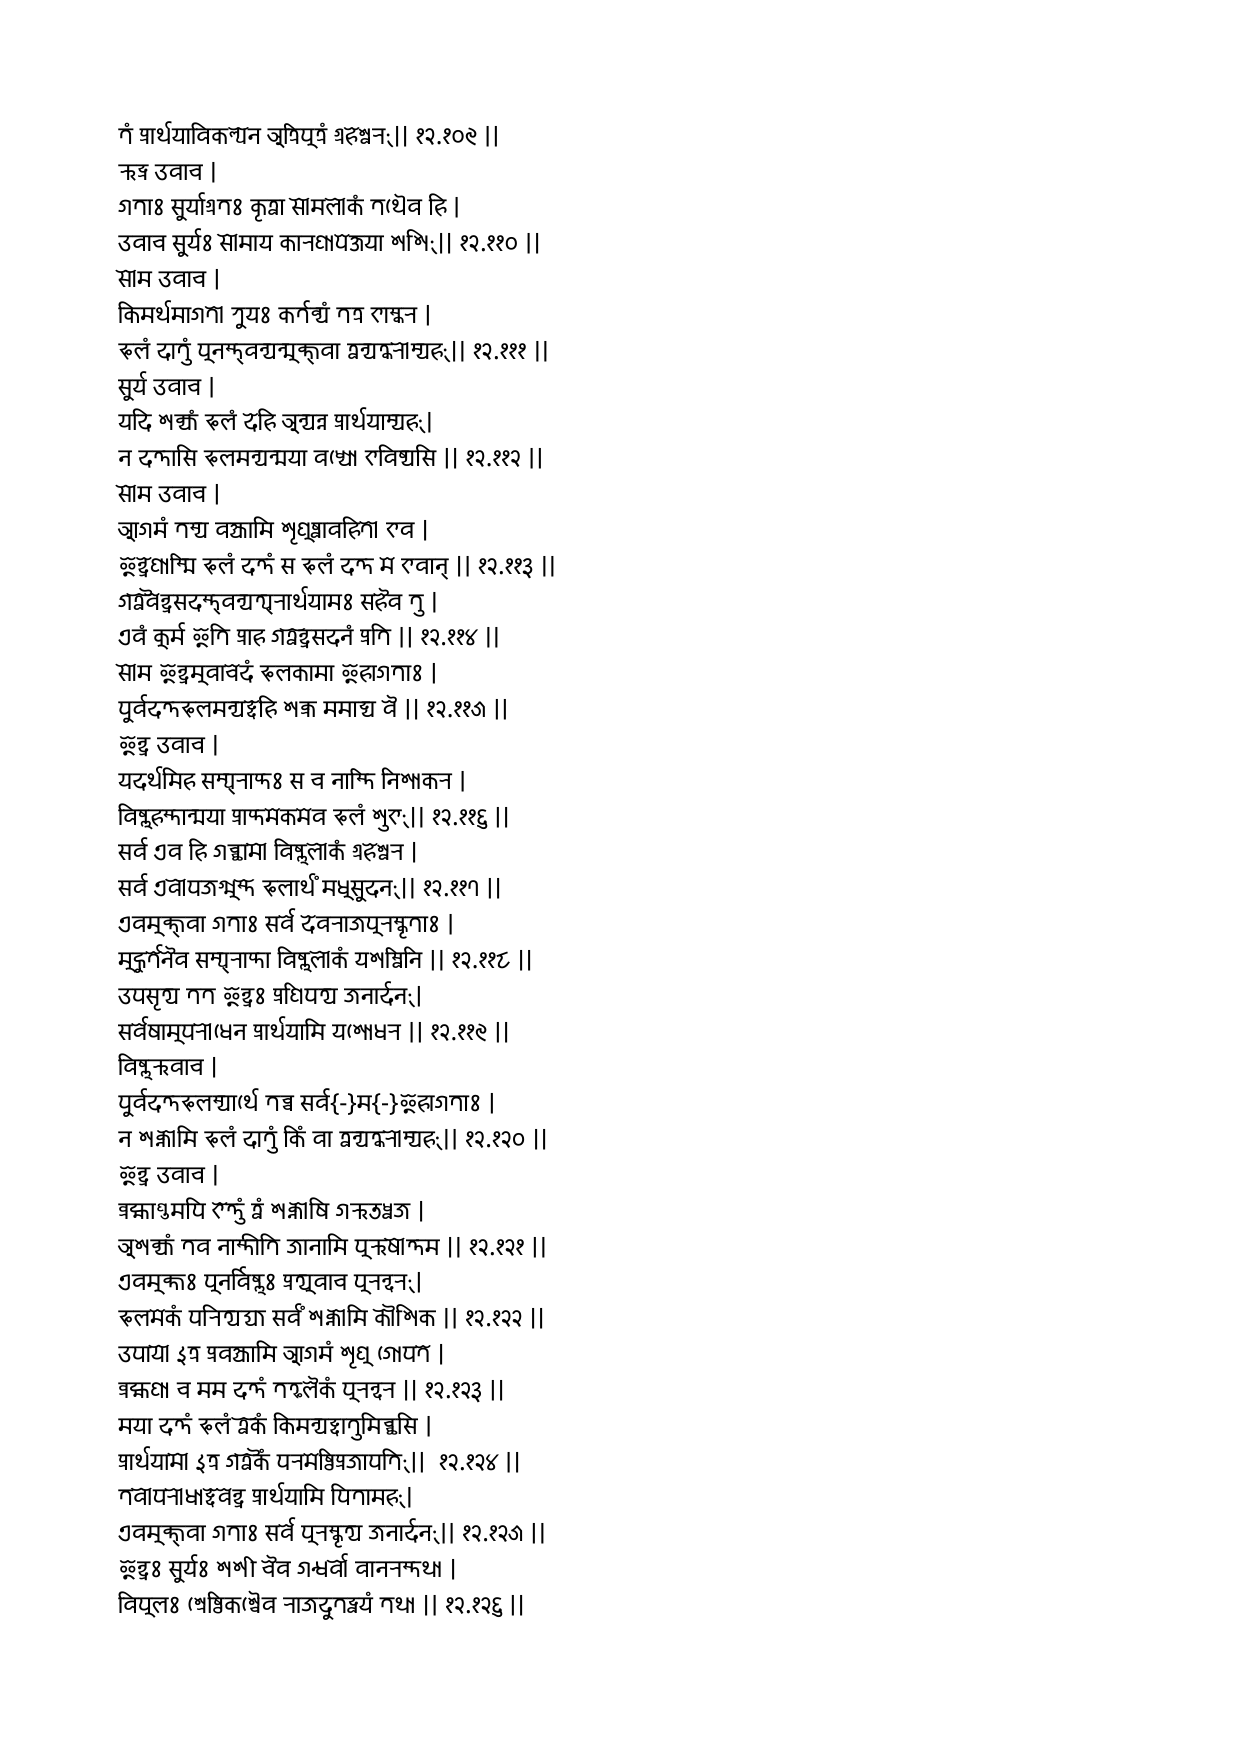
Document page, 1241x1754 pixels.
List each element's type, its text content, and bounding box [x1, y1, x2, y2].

text 𑐊𑐰𑐩𑐸𑐎𑑂𑐟𑑂𑐰𑐵 𑐐𑐟𑐵𑑅 𑐳𑐬𑑂𑐰𑐾 𑐥𑐸𑐬𑐳𑑂𑐎𑐺𑐟𑑂𑐫 𑐖𑐣𑐵𑐬𑑂𑐡𑐣𑑈𑑋𑑋 𑑑𑑒.𑑑𑑒𑑕 𑑋𑑋 [118, 1516, 1122, 1551]
text 𑐄𑐥𑐳𑐺𑐟𑑂𑐫 𑐟𑐟 𑐂𑐣𑑂𑐡𑑂𑐬𑑅 𑐥𑑂𑐬𑐞𑐶𑐥𑐟𑑂𑐫 𑐖𑐣𑐵𑐬𑑂𑐡𑐣𑑈𑑋 [118, 978, 1122, 1014]
text 𑐄𑐥𑐵𑐫𑑀 𑑇𑐟𑑂𑐬 𑐥𑑂𑐬𑐰𑐎𑑂𑐲𑑂𑐫𑐵𑐩𑐶 𑐁𑐐𑐩𑑄 𑐱𑐺𑐞𑐸 𑐐𑑀𑐥𑐟𑐾 𑑋 [118, 1336, 1122, 1372]
text 𑐂𑐣𑑂𑐡𑑂𑐬𑑅 𑐳𑐹𑐬𑑂𑐫𑑅 𑐱𑐱𑐷 𑐔𑐿𑐰 𑐐𑐣𑑂𑐢𑐬𑑂𑐰𑑀 𑐰𑐵𑐣𑐬𑐳𑑂𑐟𑐠𑐵 𑑋 [118, 1551, 1122, 1587]
text 𑐩𑐫𑐵 𑐡𑐟𑑂𑐟𑑄 𑐦𑐮𑑄 𑐟𑑂𑐰𑐾𑐎𑑄 𑐎𑐶𑐩𑐣𑑂𑐫𑐡𑑂𑐡𑐵𑐟𑐸𑐩𑐶𑐔𑑂𑐕𑐳𑐶 𑑋 [118, 1408, 1122, 1444]
text 𑐧𑑂𑐬𑐴𑑂𑐩𑐞𑐵 𑐔 𑐩𑐩 𑐡𑐟𑑂𑐟𑑄 𑐟𑐟𑑂𑐦𑐮𑐿𑐎𑑄 𑐥𑐸𑐬𑐣𑑂𑐡𑐬 𑑋𑑋 𑑑𑑒.𑑑𑑒𑑓 𑑋𑑋 [118, 1372, 1122, 1408]
text 𑐥𑐹𑐬𑑂𑐰𑐡𑐟𑑂𑐟𑐦𑐮𑐩𑐣𑑂𑐫𑐡𑑂𑐡𑐾𑐴𑐶 𑐱𑐎𑑂𑐬 𑐩𑐩𑐵𑐡𑑂𑐫 𑐰𑐿 𑑋𑑋 𑑑𑑒.𑑑𑑑𑑕 𑑋𑑋 [118, 691, 1122, 727]
text 𑐊𑐰𑑄 𑐎𑐸𑐬𑑂𑐩 𑐂𑐟𑐶 𑐥𑑂𑐬𑐵𑐴 𑐐𑐟𑑂𑐰𑐾𑐣𑑂𑐡𑑂𑐬𑐳𑐡𑐣𑑄 𑐥𑑂𑐬𑐟𑐶 𑑋𑑋 𑑑𑑒.𑑑𑑑𑑔 𑑋𑑋 [118, 620, 1122, 656]
text 𑐦𑐮𑐩𑐾𑐎𑑄 𑐥𑐬𑐶𑐟𑑂𑐫𑐖𑑂𑐫 𑐳𑐬𑑂𑐰𑑄 𑐱𑐎𑑂𑐣𑑀𑐩𑐶 𑐎𑑁𑐱𑐶𑐎 𑑋𑑋 𑑑𑑒.𑑑𑑒𑑒 𑑋𑑋 [118, 1301, 1122, 1336]
text 𑐁𑐐𑐩𑑄 𑐟𑐳𑑂𑐫 𑐰𑐎𑑂𑐲𑑂𑐫𑐵𑐩𑐶 𑐱𑐺𑐞𑐸𑐲𑑂𑐰𑐵𑐰𑐴𑐶𑐟𑑀 𑐨𑐰 𑑋 [118, 512, 1122, 548]
text 𑐐𑐟𑐵𑑅 𑐳𑐹𑐬𑑂𑐫𑐵𑐐𑑂𑐬𑐟𑑅 𑐎𑐺𑐟𑑂𑐰𑐵 𑐳𑑀𑐩𑐮𑑀𑐎𑑄 𑐟𑐠𑐿𑐰 𑐴𑐶 𑑋 [118, 190, 1122, 226]
text 𑐄𑐰𑐵𑐔 𑐳𑐹𑐬𑑂𑐫𑑅 𑐳𑑀𑐩𑐵𑐫 𑐎𑐵𑐬𑐞𑐵𑐥𑐾𑐎𑑂𑐲𑐫𑐵 𑐱𑐱𑐶𑑈𑑋𑑋 𑑑𑑒.𑑑𑑑𑑐 𑑋𑑋 [118, 226, 1122, 261]
text 𑐳𑐬𑑂𑐰 𑐊𑐰𑑀𑐥𑐖𑐐𑑂𑐩𑐸𑐳𑑂𑐟𑐾 𑐦𑐮𑐵𑐬𑑂𑐠𑑄 𑐩𑐢𑐸𑐳𑐹𑐡𑐣𑑈𑑋𑑋 𑑑𑑒.𑑑𑑑𑑗 𑑋𑑋 [118, 871, 1122, 906]
text 𑐬𑐸𑐡𑑂𑐬 𑐄𑐰𑐵𑐔 𑑋 [118, 154, 1122, 190]
text 𑐥𑐹𑐬𑑂𑐰𑐡𑐟𑑂𑐟𑐦𑐮𑐳𑑂𑐫𑐵𑐬𑑂𑐠𑐾 𑐟𑐔𑑂𑐔 𑐳𑐬𑑂𑐰{-}𑐩{-}𑐂𑐴𑐵𑐐𑐟𑐵𑑅 𑑋 [118, 1086, 1122, 1121]
text 𑐳𑐹𑐬𑑂𑐫 𑐄𑐰𑐵𑐔 𑑋 [118, 369, 1122, 405]
text 𑐎𑐶𑐩𑐬𑑂𑐠𑐩𑐵𑐐𑐟𑑀 𑐨𑐹𑐫𑑅 𑐎𑐬𑑂𑐟𑐰𑑂𑐫𑑄 𑐟𑐟𑑂𑐬 𑐨𑐵𑐳𑑂𑐎𑐬 𑑋 [118, 297, 1122, 333]
text 𑐦𑐮𑑄 𑐡𑐵𑐟𑐸𑑄 𑐥𑐸𑐣𑐳𑑂𑐟𑑂𑐰𑐣𑑂𑐫𑐣𑑂𑐩𑐸𑐎𑑂𑐟𑑂𑐰𑐵 𑐟𑑂𑐰𑐣𑑂𑐫𑐟𑑂𑐎𑐬𑑀𑐩𑑂𑐫𑐴𑑈𑑋𑑋 𑑑𑑒.𑑑𑑑𑑑 𑑋𑑋 [118, 333, 1122, 369]
text 𑐟𑐰𑑀𑐥𑐬𑑀𑐢𑐵𑐡𑑂𑐡𑐾𑐰𑐾𑐣𑑂𑐡𑑂𑐬 𑐥𑑂𑐬𑐵𑐬𑑂𑐠𑐫𑐵𑐩𑐶 𑐥𑐶𑐟𑐵𑐩𑐴𑑈𑑋 [118, 1480, 1122, 1516]
text 𑐫𑐡𑐬𑑂𑐠𑐩𑐶𑐴 𑐳𑐩𑑂𑐥𑑂𑐬𑐵𑐥𑑂𑐟𑑅 𑐳 𑐔 𑐣𑐵𑐳𑑂𑐟𑐶 𑐣𑐶𑐱𑐵𑐎𑐬 𑑋 [118, 763, 1122, 799]
text 𑐳𑑀𑐩 𑐂𑐣𑑂𑐡𑑂𑐬𑐩𑐸𑐰𑐵𑐔𑐾𑐡𑑄 𑐦𑐮𑐎𑐵𑐩𑐵 𑐂𑐴𑐵𑐐𑐟𑐵𑑅 𑑋 [118, 656, 1122, 691]
text 𑐟𑑄 𑐥𑑂𑐬𑐵𑐬𑑂𑐠𑐫𑐵𑐰𑐶𑐎𑐮𑑂𑐥𑐾𑐣 𑐀𑐟𑑂𑐬𑐶𑐥𑐸𑐟𑑂𑐬𑑄 𑐐𑑂𑐬𑐴𑐾𑐱𑑂𑐰𑐬𑑈𑑋𑑋 𑑑𑑒.𑑑𑑐𑑙 𑑋𑑋 [118, 118, 1122, 154]
text 𑐂𑐣𑑂𑐡𑑂𑐬𑐾𑐞𑐵𑐳𑑂𑐩𑐶 𑐦𑐮𑑄 𑐡𑐟𑑂𑐟𑑄 𑐳 𑐦𑐮𑑄 𑐡𑐟𑑂𑐟 𑐩𑐾 𑐨𑐰𑐵𑐣𑑂 𑑋𑑋 𑑑𑑒.𑑑𑑑𑑓 𑑋𑑋 [118, 548, 1122, 584]
text 𑐣 𑐡𑐟𑑂𑐟𑐵𑐳𑐶 𑐦𑐮𑐩𑐣𑑂𑐫𑐣𑑂𑐩𑐫𑐵 𑐰𑐢𑑂𑐫𑑀 𑐨𑐰𑐶𑐲𑑂𑐫𑐳𑐶 𑑋𑑋 𑑑𑑒.𑑑𑑑𑑒 𑑋𑑋 [118, 441, 1122, 476]
text 𑐰𑐶𑐲𑑂𑐞𑐸𑐬𑐸𑐰𑐵𑐔 𑑋 [118, 1050, 1122, 1086]
text 𑐧𑑂𑐬𑐴𑑂𑐩𑐵𑐞𑑂𑐜𑐩𑐥𑐶 𑐨𑐾𑐟𑑂𑐟𑐸𑑄 𑐟𑑂𑐰𑑄 𑐱𑐎𑑂𑐣𑑀𑐲𑐶 𑐐𑐬𑐸𑐜𑐢𑑂𑐰𑐖 𑑋 [118, 1193, 1122, 1229]
text 𑐊𑐰𑐩𑐸𑐎𑑂𑐟𑑂𑐰𑐵 𑐐𑐟𑐵𑑅 𑐳𑐬𑑂𑐰𑐾 𑐡𑐾𑐰𑐬𑐵𑐖𑐥𑐸𑐬𑐳𑑂𑐎𑐺𑐟𑐵𑑅 𑑋 [118, 906, 1122, 942]
text 𑐫𑐡𑐶 𑐱𑐎𑑂𑐫𑑄 𑐦𑐮𑑄 𑐡𑐾𑐴𑐶 𑐀𑐣𑑂𑐫𑐣𑑂𑐣 𑐥𑑂𑐬𑐵𑐬𑑂𑐠𑐫𑐵𑐩𑑂𑐫𑐴𑑈𑑋 [118, 405, 1122, 441]
text 𑐳𑐬𑑂𑐰 𑐊𑐰 𑐴𑐶 𑐐𑐔𑑂𑐕𑐵𑐩𑑀 𑐰𑐶𑐲𑑂𑐞𑐸𑐮𑑀𑐎𑑄 𑐐𑑂𑐬𑐴𑐾𑐱𑑂𑐰𑐬 𑑋 [118, 835, 1122, 871]
text 𑐰𑐶𑐲𑑂𑐞𑐸𑐴𑐳𑑂𑐟𑐵𑐣𑑂𑐩𑐫𑐵 𑐥𑑂𑐬𑐵𑐥𑑂𑐟𑐩𑐾𑐎𑐩𑐾𑐰 𑐦𑐮𑑄 𑐱𑐸𑐨𑑈𑑋𑑋 𑑑𑑒.𑑑𑑑𑑖 𑑋𑑋 [118, 799, 1122, 835]
text 𑐰𑐶𑐥𑐸𑐮𑑅 𑐱𑑂𑐬𑐾𑐲𑑂𑐛𑐶𑐎𑐱𑑂𑐔𑐿𑐰 𑐬𑐵𑐖𑐡𑐹𑐟𑐡𑑂𑐰𑐫𑑄 𑐟𑐠𑐵 𑑋𑑋 𑑑𑑒.𑑑𑑒𑑖 𑑋𑑋 [118, 1587, 1122, 1623]
text 𑐂𑐣𑑂𑐡𑑂𑐬 𑐄𑐰𑐵𑐔 𑑋 [118, 1157, 1122, 1193]
text 𑐐𑐟𑑂𑐰𑐿𑐰𑐾𑐣𑑂𑐡𑑂𑐬𑐳𑐡𑐳𑑂𑐟𑑂𑐰𑐣𑑂𑐫𑐟𑑂𑐥𑑂𑐬𑐵𑐬𑑂𑐠𑐫𑐵𑐩𑑅 𑐳𑐴𑐿𑐰 𑐟𑐸 𑑋 [118, 584, 1122, 620]
text 𑐂𑐣𑑂𑐡𑑂𑐬 𑐄𑐰𑐵𑐔 𑑋 [118, 727, 1122, 763]
text 𑐣 𑐱𑐎𑑂𑐣𑑀𑐩𑐶 𑐦𑐮𑑄 𑐡𑐵𑐟𑐸𑑄 𑐎𑐶𑑄 𑐰𑐵 𑐟𑑂𑐰𑐣𑑂𑐫𑐟𑑂𑐎𑐬𑑀𑐩𑑂𑐫𑐴𑑈𑑋𑑋 𑑑𑑒.𑑑𑑒𑑐 𑑋𑑋 [118, 1121, 1122, 1157]
text 𑐊𑐰𑐩𑐸𑐎𑑂𑐟𑑅 𑐥𑐸𑐣𑐬𑑂𑐰𑐶𑐲𑑂𑐞𑐸𑑅 𑐥𑑂𑐬𑐟𑑂𑐫𑐸𑐰𑐵𑐔 𑐥𑐸𑐬𑐣𑑂𑐡𑐬𑑈𑑋 [118, 1265, 1122, 1301]
text 𑐳𑑀𑐩 𑐄𑐰𑐵𑐔 𑑋 [118, 476, 1122, 512]
text 𑐀𑐱𑐎𑑂𑐫𑑄 𑐟𑐰 𑐣𑐵𑐳𑑂𑐟𑐷𑐟𑐶 𑐖𑐵𑐣𑐵𑐩𑐶 𑐥𑐸𑐬𑐸𑐲𑑀𑐟𑑂𑐟𑐩 𑑋𑑋 𑑑𑑒.𑑑𑑒𑑑 𑑋𑑋 [118, 1229, 1122, 1265]
text 𑐳𑐬𑑂𑐰𑐾𑐲𑐵𑐩𑐸𑐥𑐬𑑀𑐢𑐾𑐣 𑐥𑑂𑐬𑐵𑐬𑑂𑐠𑐫𑐵𑐩𑐶 𑐫𑐱𑑀𑐢𑐬 𑑋𑑋 𑑑𑑒.𑑑𑑑𑑙 𑑋𑑋 [118, 1014, 1122, 1050]
text 𑐩𑐸𑐴𑐹𑐬𑑂𑐟𑐾𑐣𑐿𑐰 𑐳𑐩𑑂𑐥𑑂𑐬𑐵𑐥𑑂𑐟𑐵 𑐰𑐶𑐲𑑂𑐞𑐸𑐮𑑀𑐎𑑄 𑐫𑐱𑐳𑑂𑐰𑐶𑐣𑐶 𑑋𑑋 𑑑𑑒.𑑑𑑑𑑘 𑑋𑑋 [118, 942, 1122, 978]
text 𑐥𑑂𑐬𑐵𑐬𑑂𑐠𑐫𑐵𑐩𑑀 𑑇𑐟𑑂𑐬 𑐐𑐟𑑂𑐰𑐿𑐎𑑄 𑐥𑐬𑐩𑐾𑐲𑑂𑐛𑐶𑐥𑑂𑐬𑐖𑐵𑐥𑐟𑐶𑑈𑑋𑑋 𑑑𑑒.𑑑𑑒𑑔 𑑋𑑋 [118, 1444, 1122, 1480]
text 𑐳𑑀𑐩 𑐄𑐰𑐵𑐔 𑑋 [118, 261, 1122, 297]
